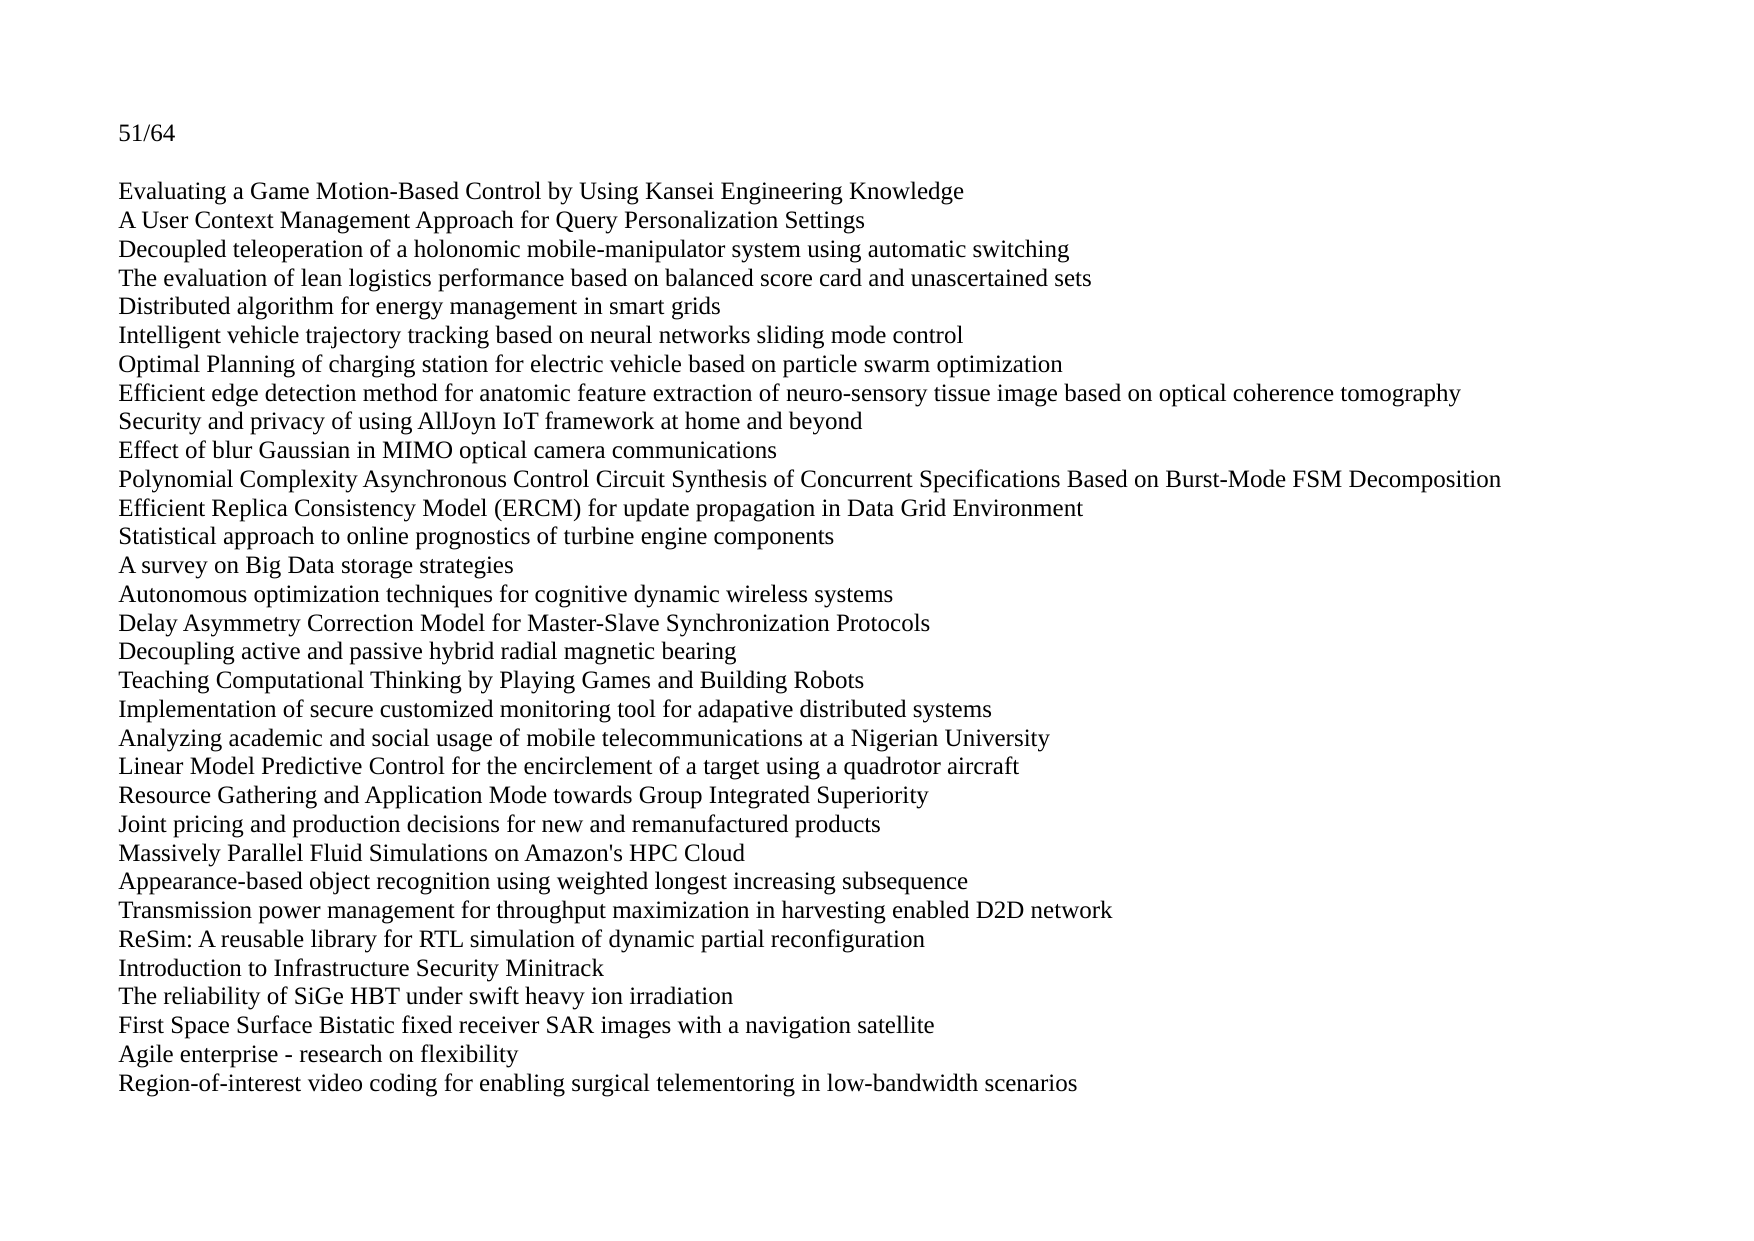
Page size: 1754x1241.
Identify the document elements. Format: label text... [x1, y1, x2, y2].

text Decoupling active and passive hybrid radial magnetic bearing [118, 636, 1636, 665]
text Joint pricing and production decisions for new and remanufactured products [118, 809, 1636, 838]
text Decoupled teleoperation of a holonomic mobile-manipulator system using automatic switching [118, 234, 1636, 263]
text Statistical approach to online prognostics of turbine engine components [118, 521, 1636, 550]
text Region-of-interest video coding for enabling surgical telementoring in low-bandwidth scenarios [118, 1068, 1636, 1096]
text Evaluating a Game Motion-Based Control by Using Kansei Engineering Knowledge [118, 176, 1636, 205]
text Appearance-based object recognition using weighted longest increasing subsequence [118, 866, 1636, 895]
text Linear Model Predictive Control for the encirclement of a target using a quadrotor aircraft [118, 751, 1636, 780]
text Agile enterprise - research on flexibility [118, 1039, 1636, 1068]
text Autonomous optimization techniques for cognitive dynamic wireless systems [118, 579, 1636, 608]
text Introduction to Infrastructure Security Minitrack [118, 953, 1636, 981]
text Analyzing academic and social usage of mobile telecommunications at a Nigerian University [118, 723, 1636, 751]
text Massively Parallel Fluid Simulations on Amazon's HPC Cloud [118, 838, 1636, 866]
text Optimal Planning of charging station for electric vehicle based on particle swarm optimization [118, 349, 1636, 378]
text First Space Surface Bistatic fixed receiver SAR images with a navigation satellite [118, 1010, 1636, 1039]
text Delay Asymmetry Correction Model for Master-Slave Synchronization Protocols [118, 608, 1636, 636]
text The evaluation of lean logistics performance based on balanced score card and unascertained sets [118, 263, 1636, 291]
text Transmission power management for throughput maximization in harvesting enabled D2D network [118, 895, 1636, 924]
text The reliability of SiGe HBT under swift heavy ion irradiation [118, 981, 1636, 1010]
text Effect of blur Gaussian in MIMO optical camera communications [118, 435, 1636, 464]
text Teaching Computational Thinking by Playing Games and Building Robots [118, 665, 1636, 694]
text Efficient edge detection method for anatomic feature extraction of neuro-sensory tissue image based on optical coherence tomography [118, 378, 1636, 406]
text A User Context Management Approach for Query Personalization Settings [118, 205, 1636, 234]
text Distributed algorithm for energy management in smart grids [118, 291, 1636, 320]
text Implementation of secure customized monitoring tool for adapative distributed systems [118, 694, 1636, 723]
text Intelligent vehicle trajectory tracking based on neural networks sliding mode control [118, 320, 1636, 349]
text ReSim: A reusable library for RTL simulation of dynamic partial reconfiguration [118, 924, 1636, 953]
text Polynomial Complexity Asynchronous Control Circuit Synthesis of Concurrent Specifications Based on Burst-Mode FSM Decomposition [118, 464, 1636, 493]
text Efficient Replica Consistency Model (ERCM) for update propagation in Data Grid Environment [118, 493, 1636, 521]
text A survey on Big Data storage strategies [118, 550, 1636, 579]
text Resource Gathering and Application Mode towards Group Integrated Superiority [118, 780, 1636, 809]
text Security and privacy of using AllJoyn IoT framework at home and beyond [118, 406, 1636, 435]
